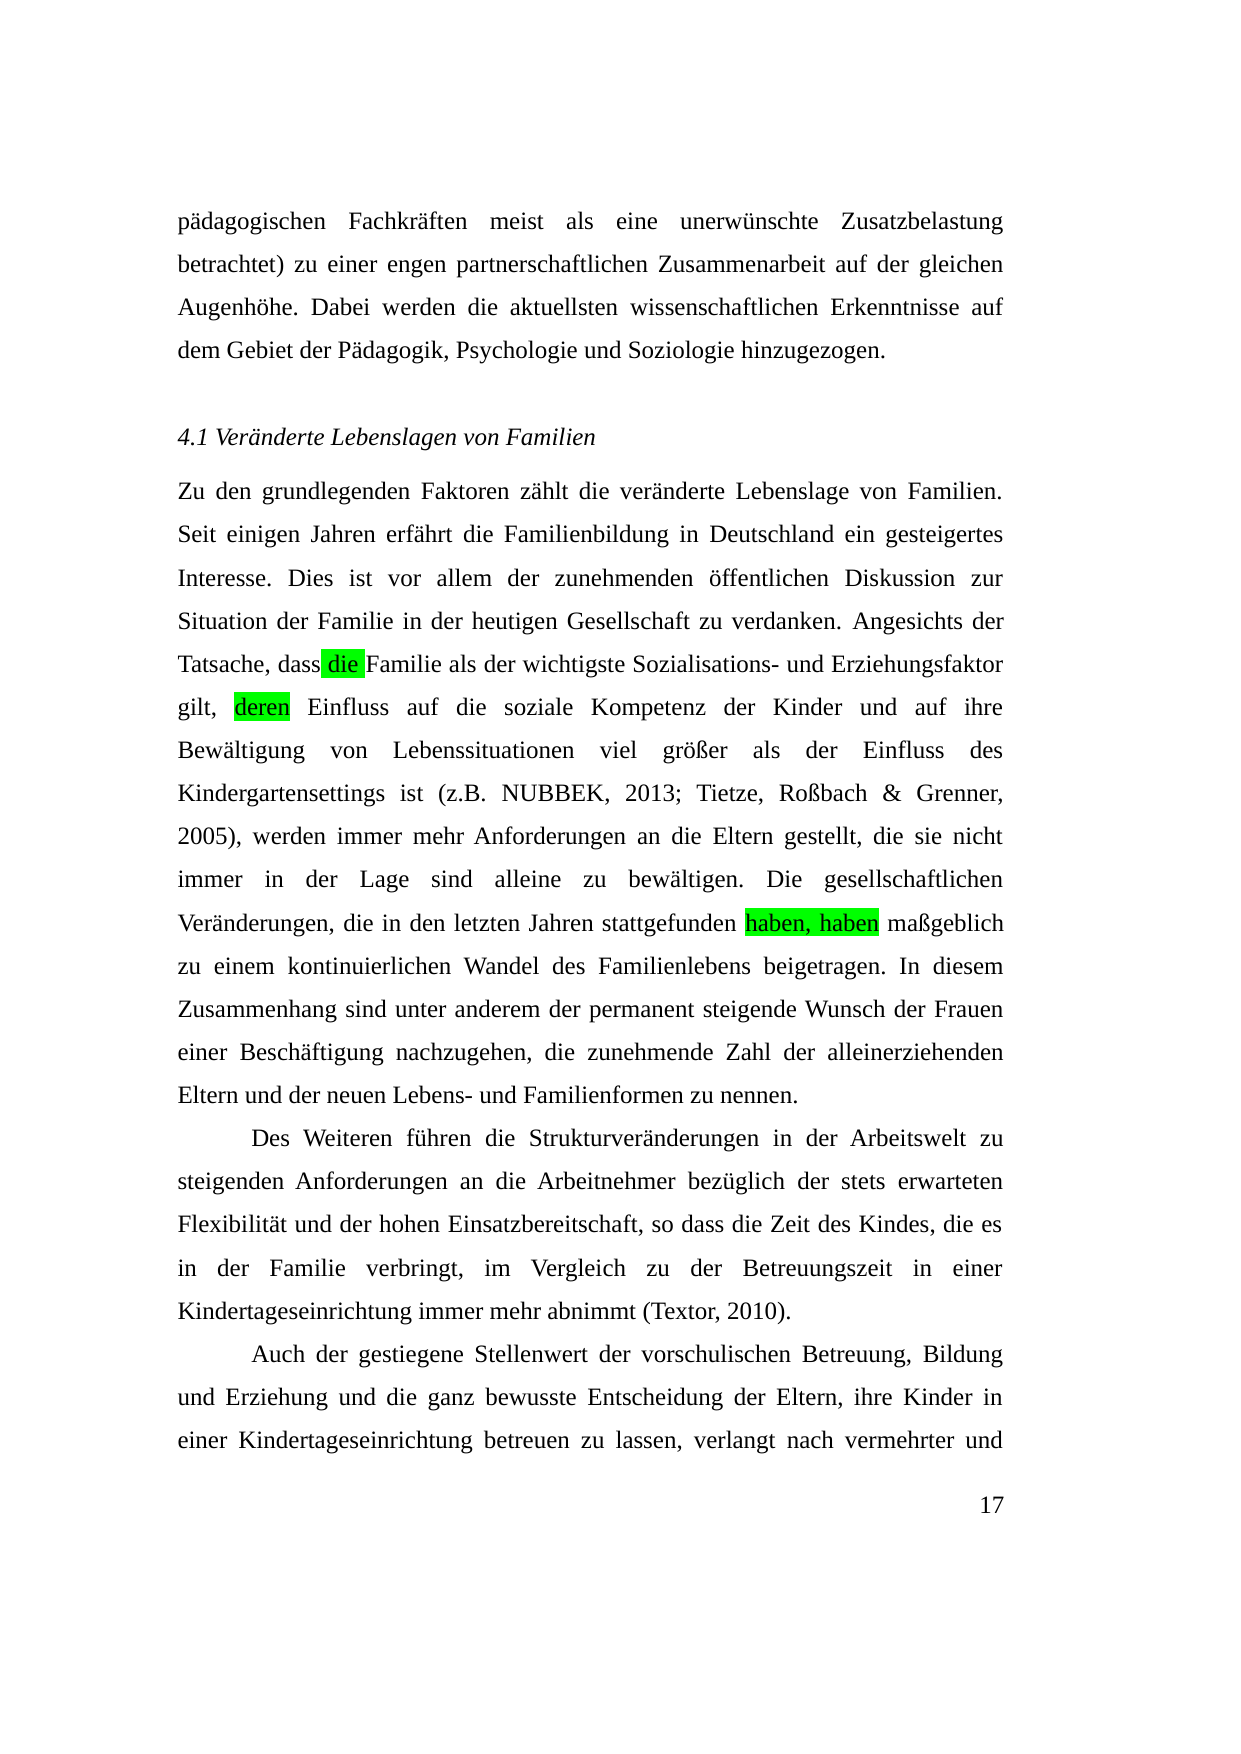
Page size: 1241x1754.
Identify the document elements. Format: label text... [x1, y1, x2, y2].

text 4.1 Veränderte Lebenslagen von Familien [177, 422, 1004, 450]
text pädagogischen Fachkräften meist als eine unerwünschte Zusatzbelastung betrachtet) zu einer engen partnerschaftlichen Zusammenarbeit auf der gleichen Augenhöhe. Dabei werden die aktuellsten wissenschaftlichen Erkenntnisse auf dem Gebiet der Pädagogik, Psychologie und Soziologie hinzugezogen. [177, 206, 1004, 364]
text Des Weiteren führen die Strukturveränderungen in der Arbeitswelt zu steigenden Anforderungen an die Arbeitnehmer bezüglich der stets erwarteten Flexibilität und der hohen Einsatzbereitschaft, so dass die Zeit des Kindes, die es in der Familie verbringt, im Vergleich zu der Betreuungszeit in einer Kindertageseinrichtung immer mehr abnimmt (Textor, 2010). [177, 1123, 1004, 1324]
text Auch der gestiegene Stellenwert der vorschulischen Betreuung, Bildung und Erziehung und die ganz bewusste Entscheidung der Eltern, ihre Kinder in einer Kindertageseinrichtung betreuen zu lassen, verlangt nach vermehrter und [177, 1339, 1004, 1454]
text Zu den grundlegenden Faktoren zählt die veränderte Lebenslage von Familien. Seit einigen Jahren erfährt die Familienbildung in Deutschland ein gesteigertes Interesse. Dies ist vor allem der zunehmenden öffentlichen Diskussion zur Situation der Familie in der heutigen Gesellschaft zu verdanken. Angesichts der Tatsache, dass die Familie als der wichtigste Sozialisations- und Erziehungsfaktor gilt, deren Einfluss auf die soziale Kompetenz der Kinder und auf ihre Bewältigung von Lebenssituationen viel größer als der Einfluss des Kindergartensettings ist (z.B. NUBBEK, 2013; Tietze, Roßbach & Grenner, 2005), werden immer mehr Anforderungen an die Eltern gestellt, die sie nicht immer in der Lage sind alleine zu bewältigen. Die gesellschaftlichen Veränderungen, die in den letzten Jahren stattgefunden haben, haben maßgeblich zu einem kontinuierlichen Wandel des Familienlebens beigetragen. In diesem Zusammenhang sind unter anderem der permanent steigende Wunsch der Frauen einer Beschäftigung nachzugehen, die zunehmende Zahl der alleinerziehenden Eltern und der neuen Lebens- und Familienformen zu nennen. [177, 476, 1004, 1109]
